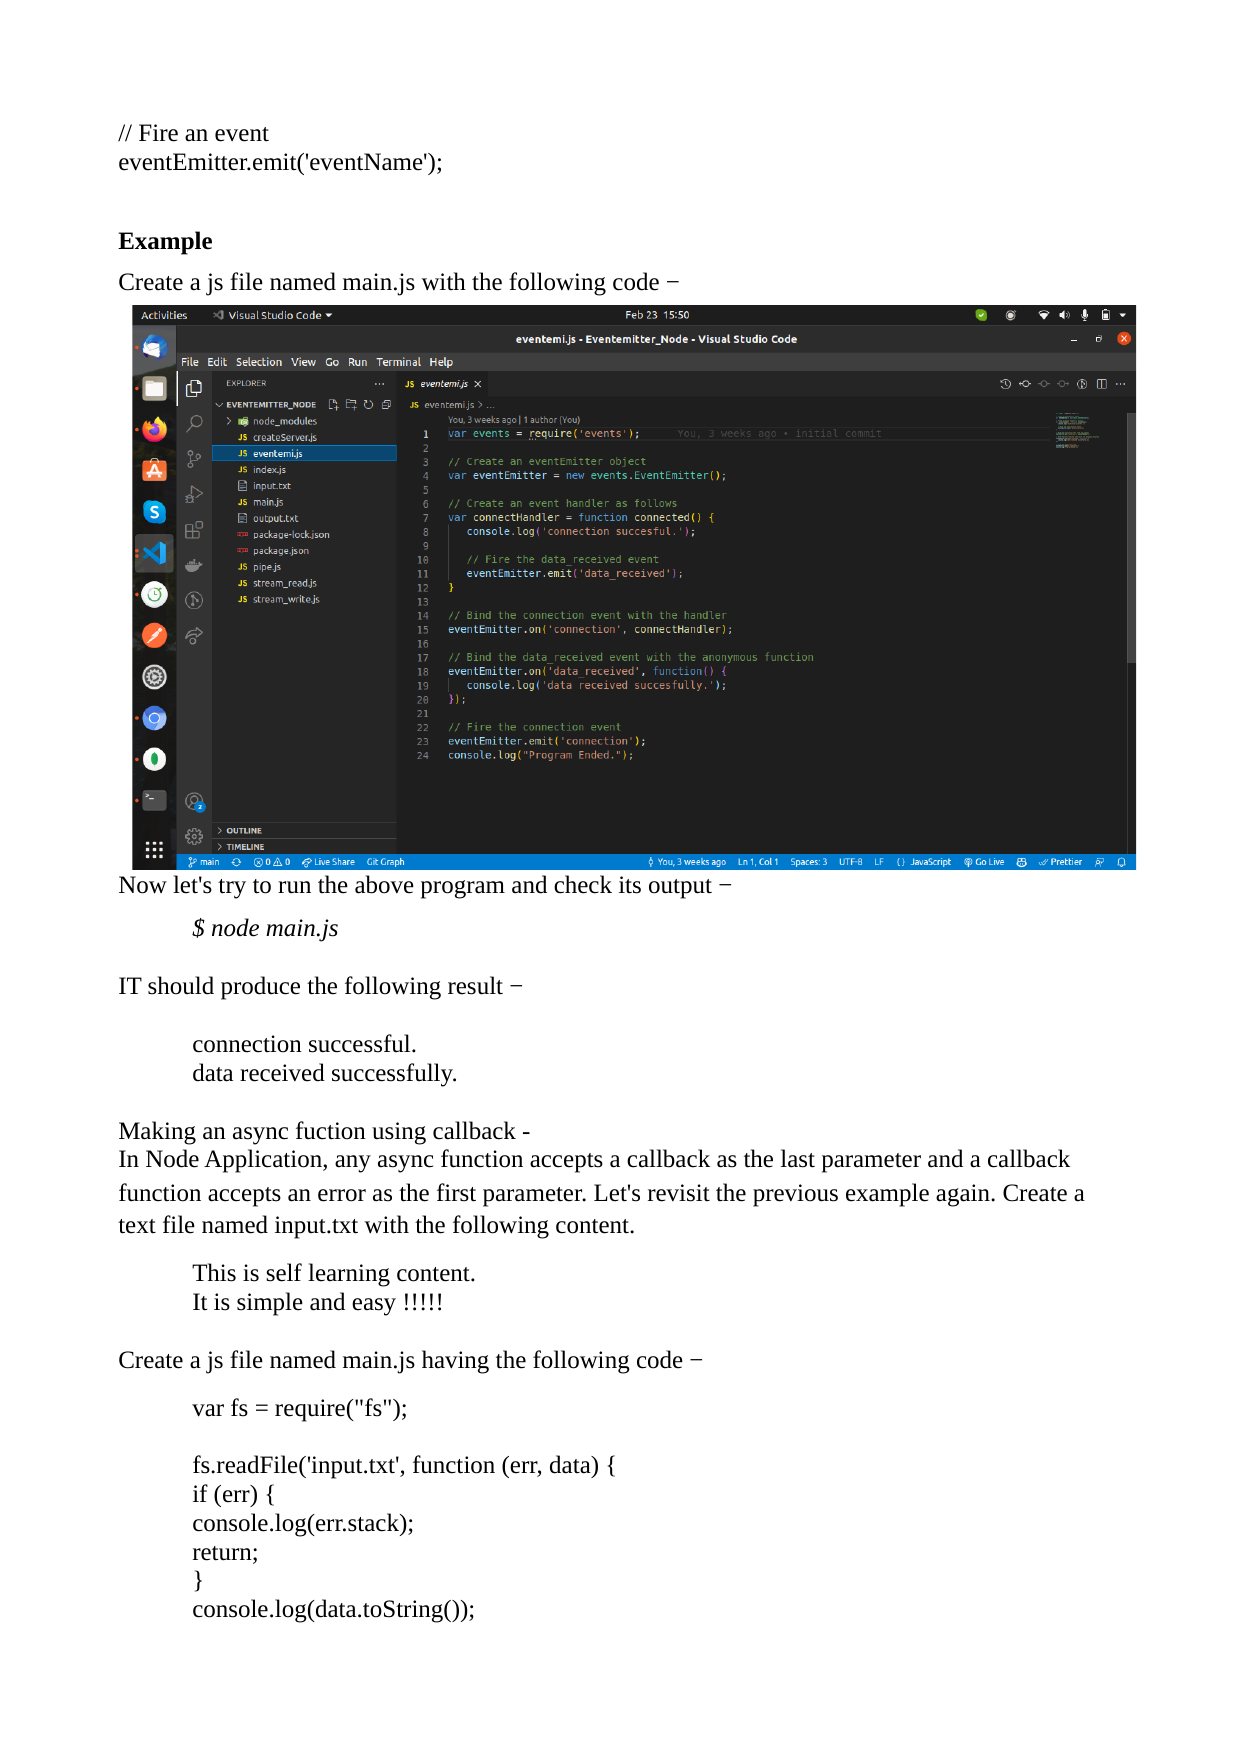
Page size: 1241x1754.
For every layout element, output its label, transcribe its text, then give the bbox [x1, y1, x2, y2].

text $ node main.js [118, 913, 1122, 942]
subtitle Example [118, 226, 1122, 255]
text IT should produce the following result − [118, 971, 1122, 1000]
text Making an async fuction using callback - [118, 1116, 1122, 1144]
text // Fire an event [118, 118, 1122, 147]
text data received successfully. [118, 1058, 1122, 1087]
text In Node Application, any async function accepts a callback as the last parameter and a callback function accepts an error as the first parameter. Let's revisit the previous example again. Create a text file named input.txt with the following content. [118, 1144, 1122, 1239]
text console.log(data.toString()); [118, 1594, 1122, 1623]
text eventEmitter.emit('eventName'); [118, 147, 1122, 176]
text fs.readFile('input.txt', function (err, data) { [118, 1450, 1122, 1479]
text Create a js file named main.js with the following code − [118, 267, 1122, 296]
text Create a js file named main.js having the following code − [118, 1345, 1122, 1374]
text This is self learning content. [118, 1258, 1122, 1287]
text if (err) { [118, 1479, 1122, 1508]
text var fs = require("fs"); [118, 1393, 1122, 1422]
text Now let's try to run the above program and check its output − [118, 315, 1122, 898]
text return; [118, 1537, 1122, 1565]
text } [118, 1565, 1122, 1594]
text connection successful. [118, 1029, 1122, 1058]
picture [132, 305, 1137, 870]
text console.log(err.stack); [118, 1508, 1122, 1537]
text It is simple and easy !!!!! [118, 1287, 1122, 1316]
